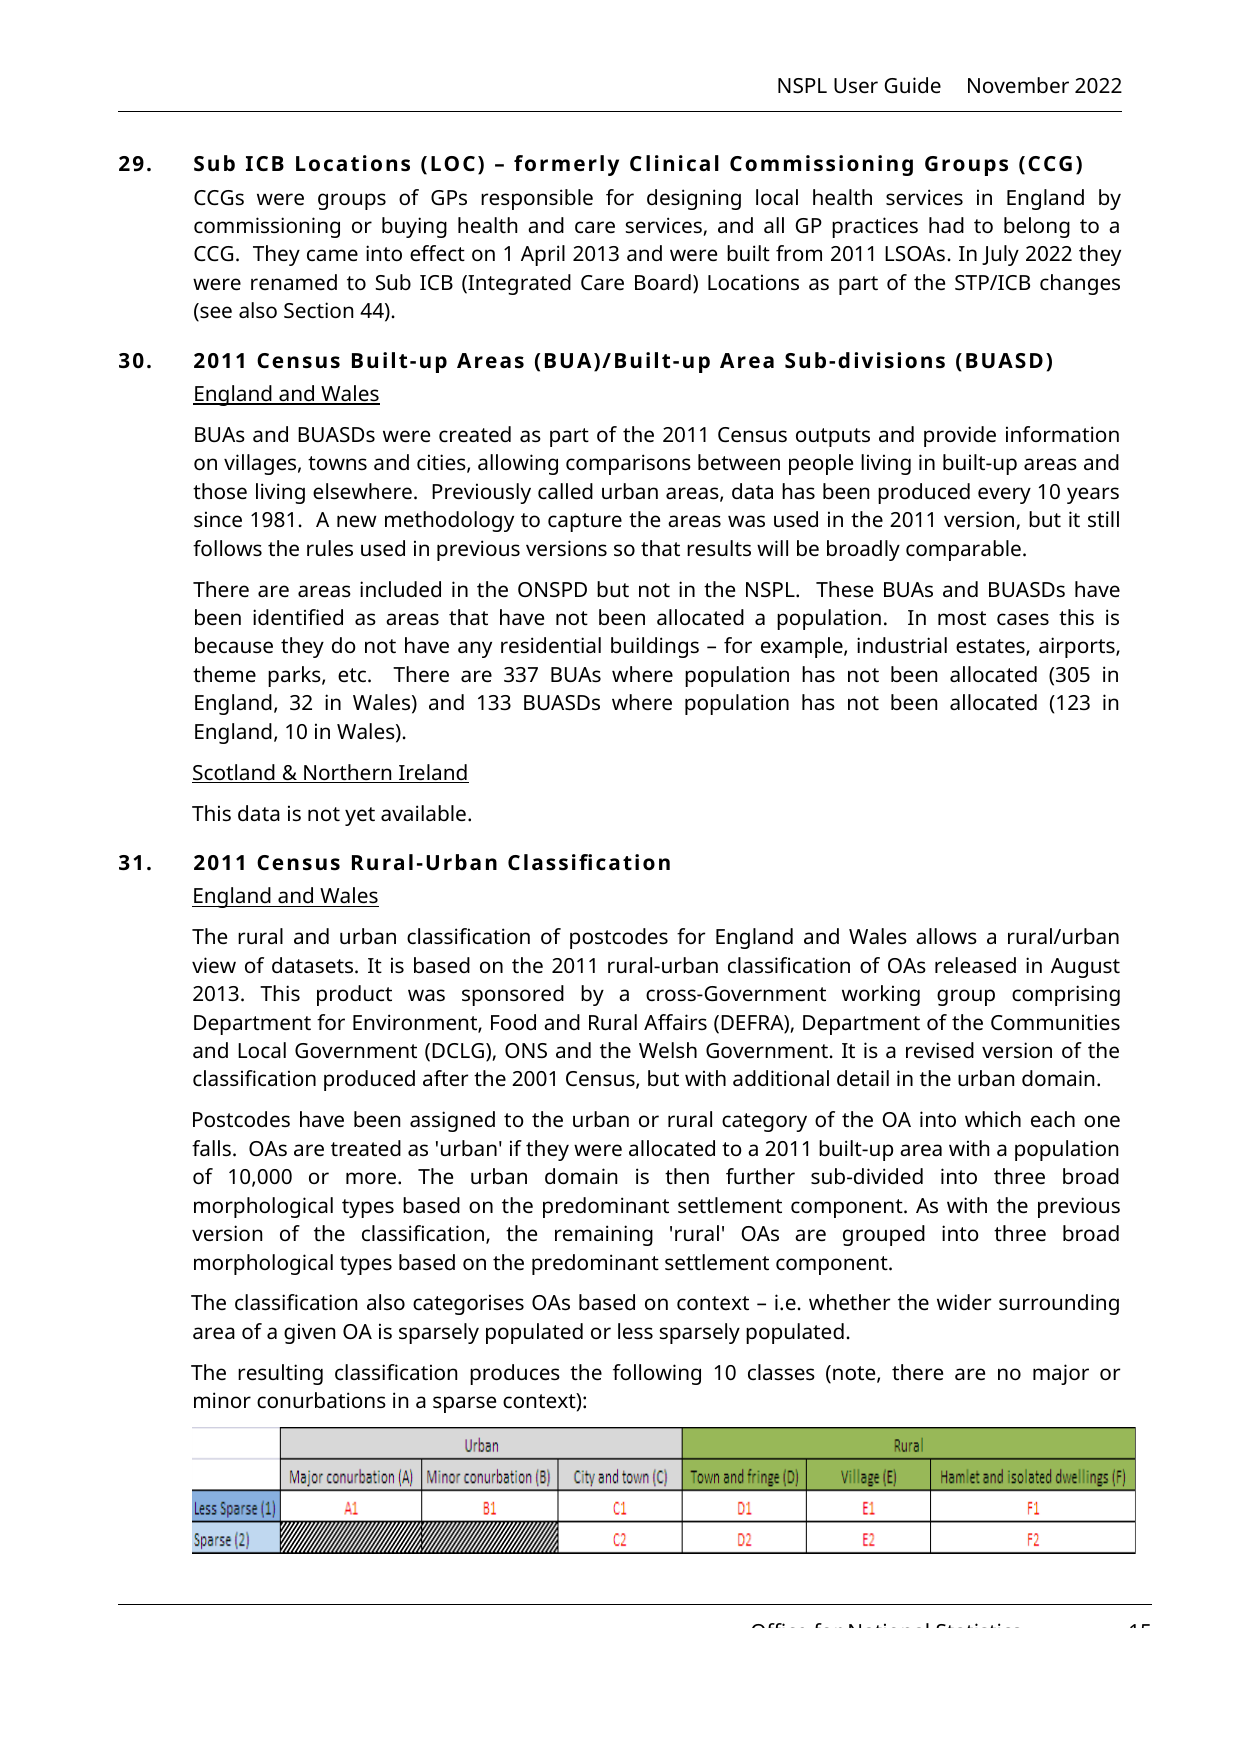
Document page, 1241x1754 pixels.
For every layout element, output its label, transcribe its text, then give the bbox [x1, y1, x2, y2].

subtitle 30. 2011 Census Built-up Areas (BUA)/Built-up Area Sub-divisions (BUASD) [118, 350, 1122, 373]
text This data is not yet available. [192, 799, 1122, 827]
subtitle 29. Sub ICB Locations (LOC) – formerly Clinical Commissioning Groups (CCG) [118, 153, 1122, 176]
text BUAs and BUASDs were created as part of the 2011 Census outputs and provide information on villages, towns and cities, allowing comparisons between people living in built-up areas and those living elsewhere. Previously called urban areas, data has been produced every 10 years since 1981. A new methodology to capture the areas was used in the 2011 version, but it still follows the rules used in previous versions so that results will be broadly comparable. [193, 420, 1122, 562]
subtitle 31. 2011 Census Rural-Urban Classification [118, 852, 1122, 875]
text The classification also categorises OAs based on context – i.e. whether the wider surrounding area of a given OA is sparsely populated or less sparsely populated. [191, 1288, 1122, 1345]
text England and Wales [192, 881, 1122, 910]
text Scotland & Northern Ireland [192, 758, 1122, 786]
text The rural and urban classification of postcodes for England and Wales allows a rural/urban view of datasets. It is based on the 2011 rural-urban classification of OAs released in August 2013. This product was sponsored by a cross-Government working group comprising Department for Environment, Food and Rural Affairs (DEFRA), Department of the Communities and Local Government (DCLG), ONS and the Welsh Government. It is a revised version of the classification produced after the 2001 Census, but with additional detail in the urban domain. [192, 922, 1122, 1093]
text Postcodes have been assigned to the urban or rural category of the OA into which each one falls. OAs are treated as 'urban' if they were allocated to a 2011 built-up area with a population of 10,000 or more. The urban domain is then further sub-divided into three broad morphological types based on the predominant settlement component. As with the previous version of the classification, the remaining 'rural' OAs are grouped into three broad morphological types based on the predominant settlement component. [191, 1105, 1122, 1276]
text England and Wales [193, 379, 1122, 407]
text There are areas included in the ONSPD but not in the NSPL. These BUAs and BUASDs have been identified as areas that have not been allocated a population. In most cases this is because they do not have any residential buildings – for example, industrial estates, airports, theme parks, etc. There are 337 BUAs where population has not been allocated (305 in England, 32 in Wales) and 133 BUASDs where population has not been allocated (123 in England, 10 in Wales). [193, 575, 1122, 745]
text CCGs were groups of GPs responsible for designing local health services in England by commissioning or buying health and care services, and all GP practices had to belong to a CCG. They came into effect on 1 April 2013 and were built from 2011 LSOAs. In July 2022 they were renamed to Sub ICB (Integrated Care Board) Locations as part of the STP/ICB changes (see also Section 44). [193, 183, 1122, 325]
text The resulting classification produces the following 10 classes (note, there are no major or minor conurbations in a sparse context): [191, 1358, 1122, 1415]
